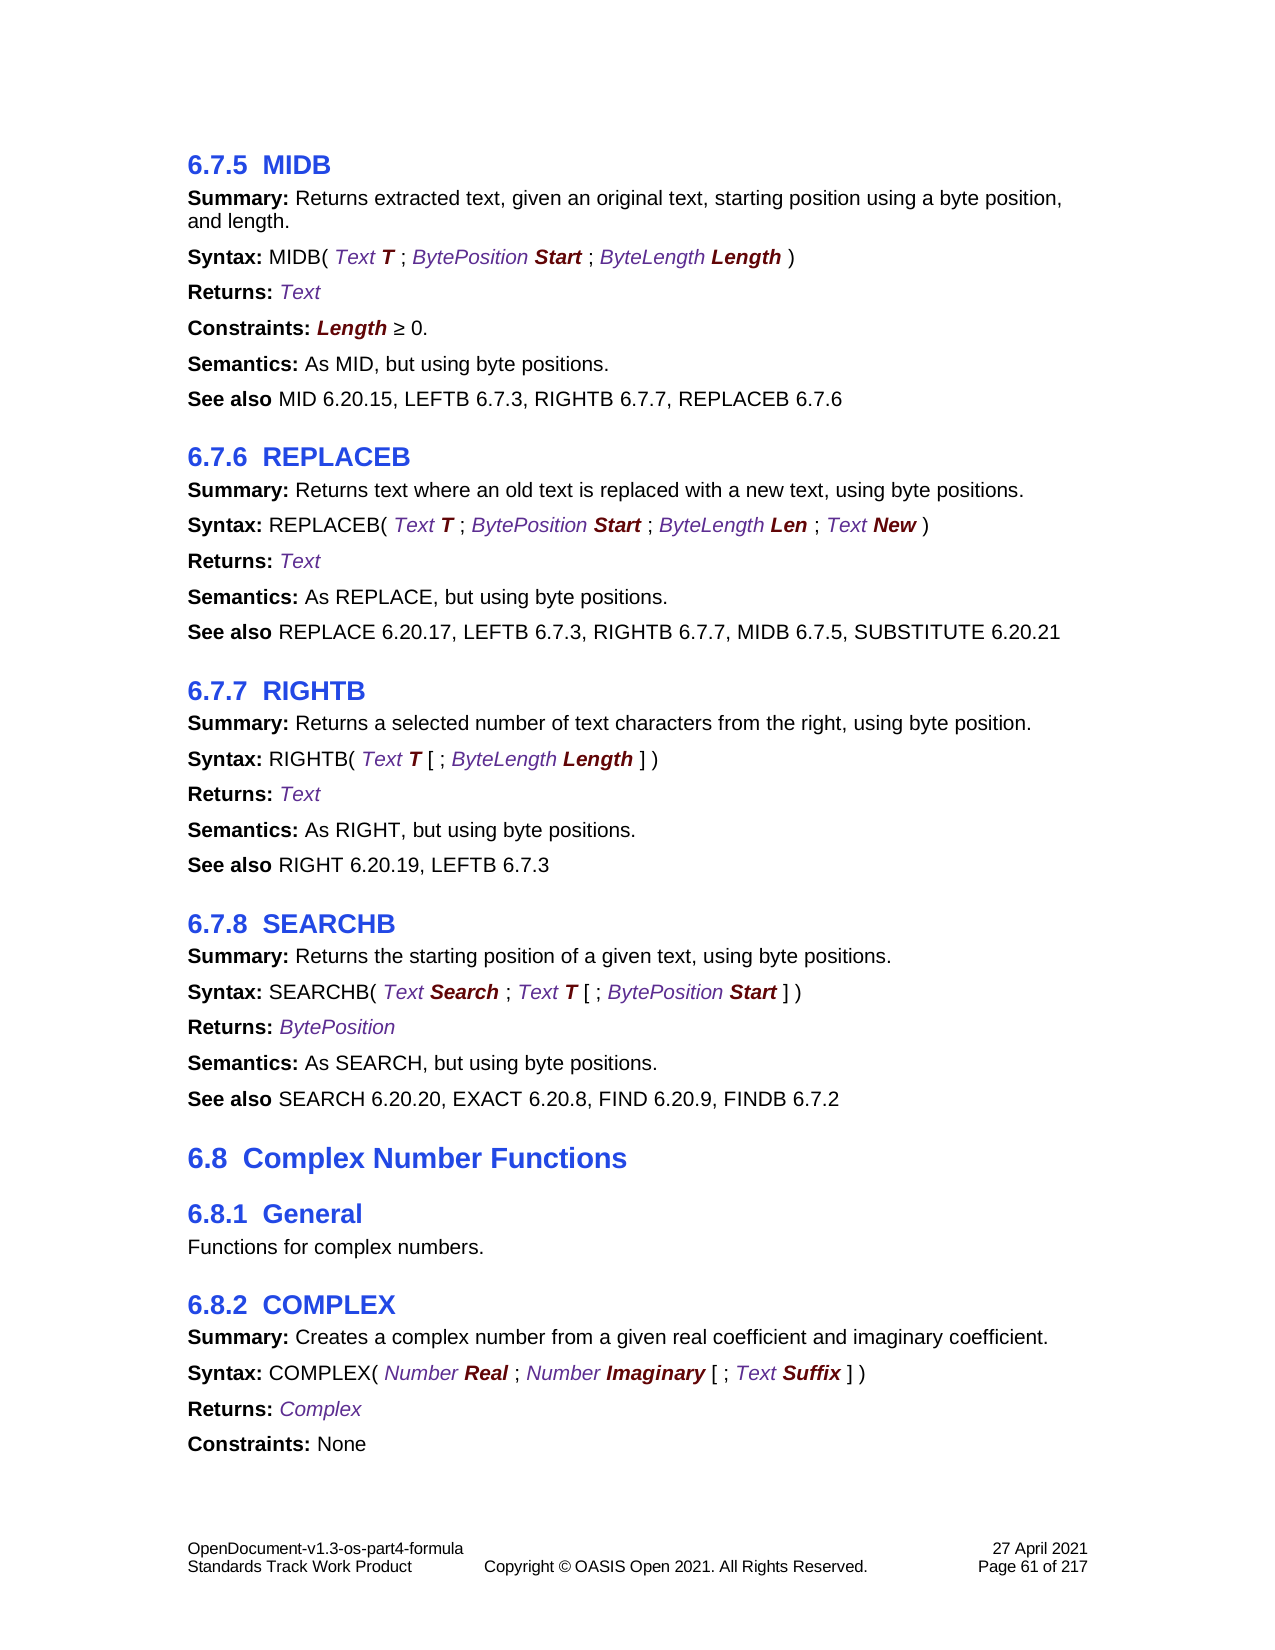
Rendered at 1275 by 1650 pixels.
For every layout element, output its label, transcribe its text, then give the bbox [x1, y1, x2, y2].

text Summary: Returns a selected number of text characters from the right, using byte position. [187, 711, 1088, 735]
text Syntax: REPLACEB( Text T ; BytePosition Start ; ByteLength Len ; Text New ) [187, 514, 1088, 537]
text See also SEARCH 6.20.20, EXACT 6.20.8, FIND 6.20.9, FINDB 6.7.2 [187, 1087, 1088, 1111]
text See also REPLACE 6.20.17, LEFTB 6.7.3, RIGHTB 6.7.7, MIDB 6.7.5, SUBSTITUTE 6.20.21 [187, 621, 1088, 644]
text Summary: Returns extracted text, given an original text, starting position using a byte position, and length. [187, 186, 1088, 233]
text Returns: Text [187, 549, 1088, 573]
text Semantics: As RIGHT, but using byte positions. [187, 818, 1088, 842]
text Returns: Text [187, 783, 1088, 806]
text Constraints: None [187, 1433, 1088, 1456]
text See also RIGHT 6.20.19, LEFTB 6.7.3 [187, 854, 1088, 877]
subtitle SEARCHB [187, 908, 1088, 938]
text Returns: Text [187, 281, 1088, 304]
subtitle REPLACEB [187, 442, 1088, 472]
text Semantics: As SEARCH, but using byte positions. [187, 1051, 1088, 1075]
text Summary: Returns the starting position of a given text, using byte positions. [187, 944, 1088, 968]
text Syntax: COMPLEX( Number Real ; Number Imaginary [ ; Text Suffix ] ) [187, 1361, 1088, 1385]
text Functions for complex numbers. [187, 1235, 1088, 1259]
text Syntax: RIGHTB( Text T [ ; ByteLength Length ] ) [187, 747, 1088, 771]
text Summary: Creates a complex number from a given real coefficient and imaginary coefficient. [187, 1326, 1088, 1349]
text Syntax: MIDB( Text T ; BytePosition Start ; ByteLength Length ) [187, 245, 1088, 269]
text Returns: Complex [187, 1397, 1088, 1421]
subtitle COMPLEX [187, 1290, 1088, 1320]
text Summary: Returns text where an old text is replaced with a new text, using byte positions. [187, 478, 1088, 502]
text Semantics: As REPLACE, but using byte positions. [187, 585, 1088, 609]
subtitle RIGHTB [187, 675, 1088, 705]
text See also MID 6.20.15, LEFTB 6.7.3, RIGHTB 6.7.7, REPLACEB 6.7.6 [187, 388, 1088, 411]
text Returns: BytePosition [187, 1016, 1088, 1039]
subtitle Complex Number Functions [187, 1142, 1088, 1174]
subtitle MIDB [187, 150, 1088, 180]
text Constraints: Length ≥ 0. [187, 316, 1088, 340]
text Semantics: As MID, but using byte positions. [187, 352, 1088, 376]
subtitle General [187, 1199, 1088, 1229]
text Syntax: SEARCHB( Text Search ; Text T [ ; BytePosition Start ] ) [187, 980, 1088, 1004]
